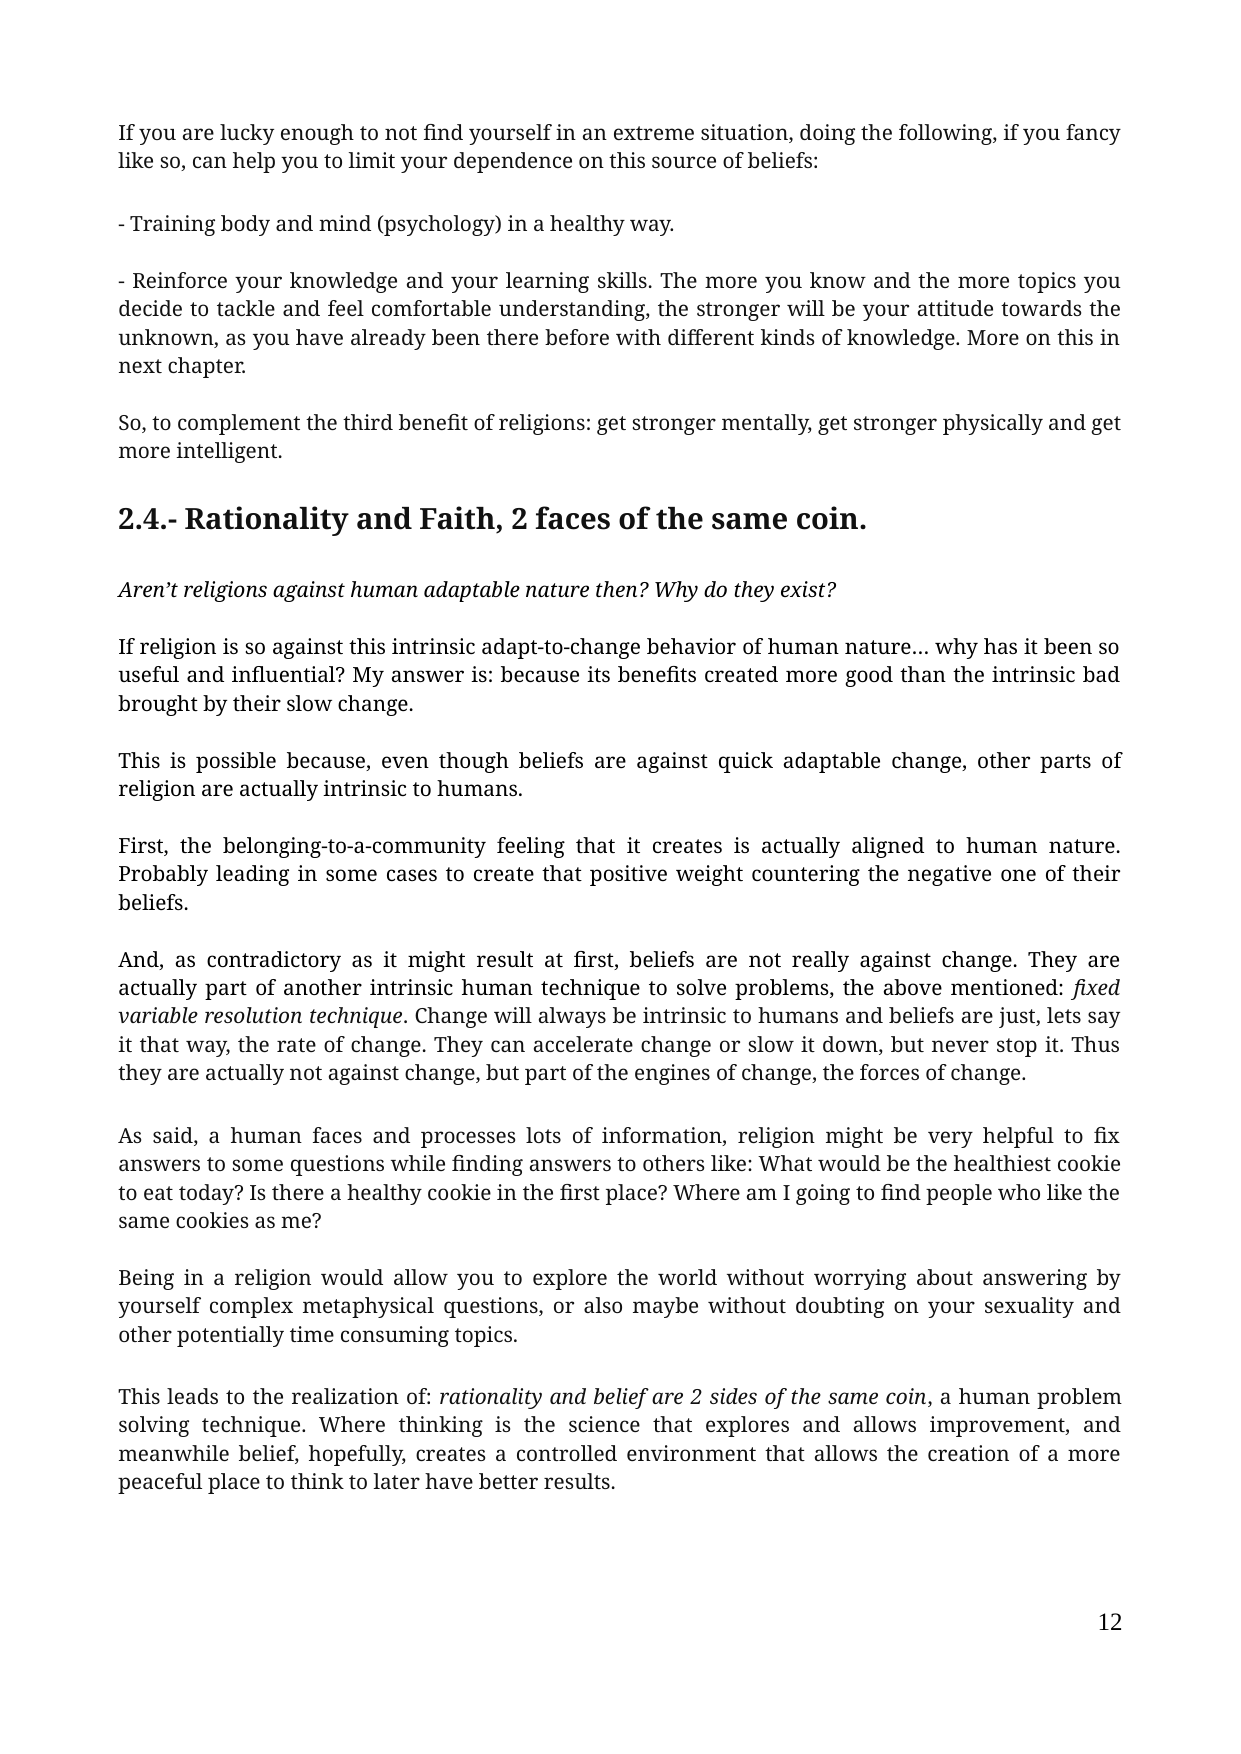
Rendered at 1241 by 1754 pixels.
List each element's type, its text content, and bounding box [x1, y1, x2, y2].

text As said, a human faces and processes lots of information, religion might be very helpful to fix answers to some questions while finding answers to others like: What would be the healthiest cookie to eat today? Is there a healthy cookie in the first place? Where am I going to find people who like the same cookies as me? [118, 1121, 1122, 1235]
text Being in a religion would allow you to explore the world without worrying about answering by yourself complex metaphysical questions, or also maybe without doubting on your sexuality and other potentially time consuming topics. [118, 1263, 1122, 1348]
text This is possible because, even though beliefs are against quick adaptable change, other parts of religion are actually intrinsic to humans. [118, 746, 1122, 803]
text If you are lucky enough to not find yourself in an extreme situation, doing the following, if you fancy like so, can help you to limit your dependence on this source of beliefs: [118, 118, 1122, 175]
text Aren’t religions against human adaptable nature then? Why do they exist? [118, 575, 1122, 603]
text - Reinforce your knowledge and your learning skills. The more you know and the more topics you decide to tackle and feel comfortable understanding, the stronger will be your attitude towards the unknown, as you have already been there before with different kinds of knowledge. More on this in next chapter. [118, 266, 1122, 380]
text First, the belonging-to-a-community feeling that it creates is actually aligned to human nature. Probably leading in some cases to create that positive weight countering the negative one of their beliefs. [118, 831, 1122, 916]
text - Training body and mind (psychology) in a healthy way. [118, 209, 1122, 237]
text And, as contradictory as it might result at first, beliefs are not really against change. They are actually part of another intrinsic human technique to solve problems, the above mentioned: fixed variable resolution technique. Change will always be intrinsic to humans and beliefs are just, lets say it that way, the rate of change. They can accelerate change or slow it down, but never stop it. Thus they are actually not against change, but part of the engines of change, the forces of change. [118, 945, 1122, 1087]
text 2.4.- Rationality and Faith, 2 faces of the same coin. [118, 498, 1122, 538]
text This leads to the realization of: rationality and belief are 2 sides of the same coin, a human problem solving technique. Where thinking is the science that explores and allows improvement, and meanwhile belief, hopefully, creates a controlled environment that allows the creation of a more peaceful place to think to later have better results. [118, 1382, 1122, 1496]
text So, to complement the third benefit of religions: get stronger mentally, get stronger physically and get more intelligent. [118, 408, 1122, 465]
text If religion is so against this intrinsic adapt-to-change behavior of human nature… why has it been so useful and influential? My answer is: because its benefits created more good than the intrinsic bad brought by their slow change. [118, 632, 1122, 717]
